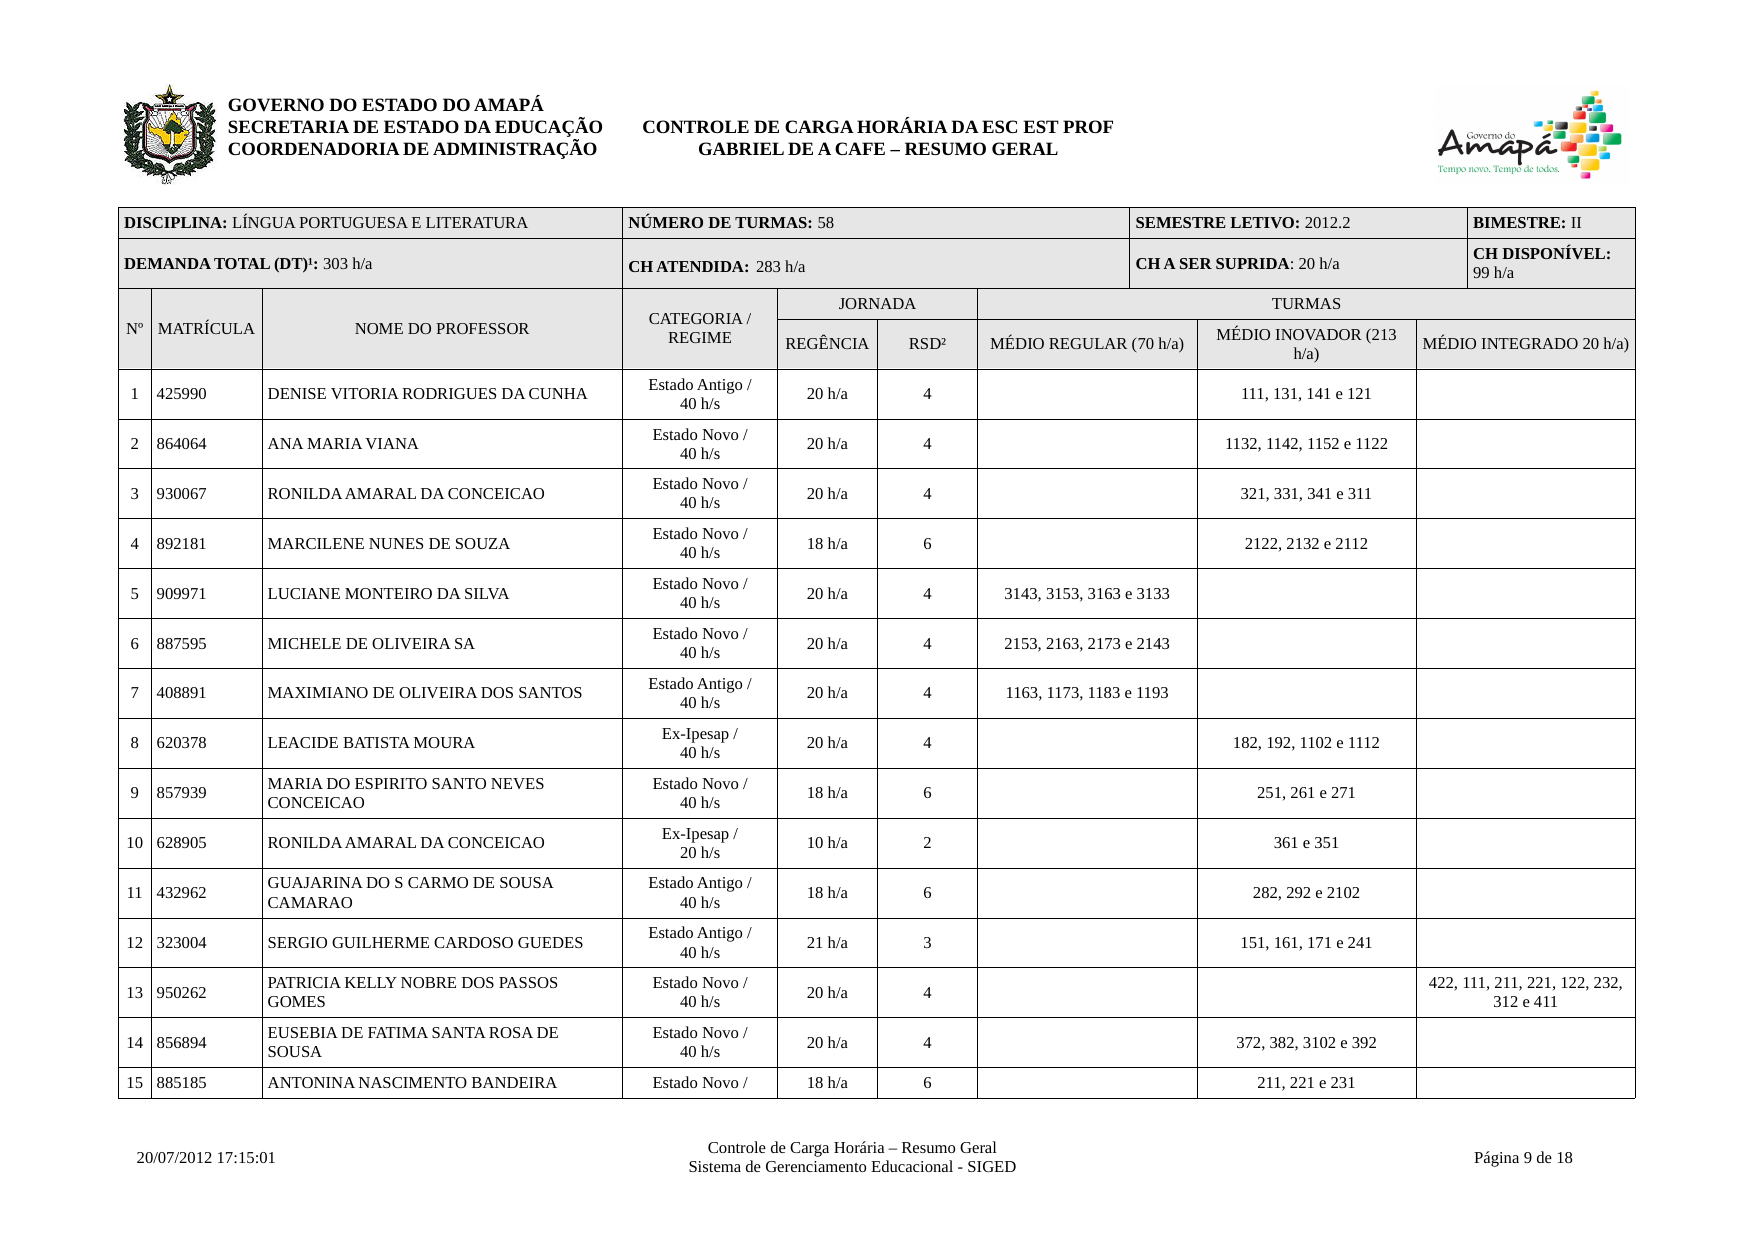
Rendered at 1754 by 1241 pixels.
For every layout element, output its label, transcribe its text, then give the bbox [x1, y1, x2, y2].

table_cell CH DISPONÍVEL: 99 h/a [1468, 239, 1635, 288]
table_cell 628905 [152, 819, 262, 867]
table_cell 950262 [152, 968, 262, 1017]
table_cell 856894 [152, 1018, 262, 1067]
table_header BIMESTRE: II [1468, 208, 1635, 238]
table_cell MATRÍCULA [152, 289, 262, 368]
table_cell CATEGORIA / REGIME [623, 289, 777, 368]
table_cell 111, 131, 141 e 121 [1198, 370, 1416, 418]
table_cell Estado Novo / 40 h/s [623, 569, 777, 618]
table_cell 21 h/a [778, 919, 877, 967]
table_cell 13 [119, 968, 151, 1017]
table_cell 4 [878, 569, 977, 618]
table_cell 18 h/a [778, 869, 877, 917]
table_cell GUAJARINA DO S CARMO DE SOUSA CAMARAO [263, 869, 622, 917]
table_cell Estado Novo / 40 h/s [623, 420, 777, 468]
table_cell 4 [878, 420, 977, 468]
table_cell RSD² [878, 320, 977, 368]
table_cell Estado Novo / 40 h/s [623, 519, 777, 568]
picture [1433, 84, 1629, 185]
table_cell [1417, 769, 1635, 818]
table_cell [1417, 719, 1635, 768]
table_cell 2153, 2163, 2173 e 2143 [978, 619, 1197, 668]
table_cell 4 [878, 370, 977, 418]
table_cell RONILDA AMARAL DA CONCEICAO [263, 819, 622, 867]
table_cell 4 [878, 719, 977, 768]
table_cell 20 h/a [778, 569, 877, 618]
table_cell [1417, 420, 1635, 468]
table_cell 20 h/a [778, 420, 877, 468]
table_cell [978, 420, 1197, 468]
table_cell [1198, 569, 1416, 618]
table_cell [978, 469, 1197, 518]
table_cell [978, 869, 1197, 917]
table_cell [978, 769, 1197, 818]
table_cell [1417, 869, 1635, 917]
table_cell 15 [119, 1068, 151, 1098]
table_cell [1417, 1018, 1635, 1067]
table_cell REGÊNCIA [778, 320, 877, 368]
table_cell 18 h/a [778, 769, 877, 818]
table_cell [978, 819, 1197, 867]
table_cell JORNADA [778, 289, 977, 319]
table_cell 3 [878, 919, 977, 967]
table_header NÚMERO DE TURMAS: 58 [623, 208, 1129, 238]
table_cell [1417, 370, 1635, 418]
table_cell 3143, 3153, 3163 e 3133 [978, 569, 1197, 618]
table_cell [1417, 619, 1635, 668]
table_cell 4 [878, 1018, 977, 1067]
table_cell Estado Antigo / 40 h/s [623, 869, 777, 917]
table_cell 1163, 1173, 1183 e 1193 [978, 669, 1197, 718]
table_cell Estado Novo / 40 h/s [623, 619, 777, 668]
table_header SEMESTRE LETIVO: 2012.2 [1130, 208, 1467, 238]
table_cell RONILDA AMARAL DA CONCEICAO [263, 469, 622, 518]
table_cell 6 [878, 519, 977, 568]
table_cell 182, 192, 1102 e 1112 [1198, 719, 1416, 768]
table_cell [978, 968, 1197, 1017]
table_cell 425990 [152, 370, 262, 418]
table_cell 6 [878, 769, 977, 818]
table_cell 211, 221 e 231 [1198, 1068, 1416, 1098]
table_cell 7 [119, 669, 151, 718]
table_cell Estado Novo / 40 h/s [623, 469, 777, 518]
table_cell 20 h/a [778, 719, 877, 768]
table_cell [978, 1068, 1197, 1098]
table_cell 885185 [152, 1068, 262, 1098]
table_cell 18 h/a [778, 1068, 877, 1098]
table_cell LEACIDE BATISTA MOURA [263, 719, 622, 768]
table_cell 251, 261 e 271 [1198, 769, 1416, 818]
table_cell 4 [878, 619, 977, 668]
table_cell [1198, 968, 1416, 1017]
table_cell [1417, 519, 1635, 568]
table_cell 20 h/a [778, 968, 877, 1017]
table_cell MAXIMIANO DE OLIVEIRA DOS SANTOS [263, 669, 622, 718]
table_cell ANA MARIA VIANA [263, 420, 622, 468]
table_cell [1417, 919, 1635, 967]
table_cell Ex-Ipesap / 40 h/s [623, 719, 777, 768]
table_cell 6 [878, 869, 977, 917]
table_cell 432962 [152, 869, 262, 917]
table_cell Estado Antigo / 40 h/s [623, 370, 777, 418]
table_cell CH ATENDIDA: 283 h/a [623, 239, 1129, 288]
table_cell CH A SER SUPRIDA: 20 h/a [1130, 239, 1467, 288]
table_cell DENISE VITORIA RODRIGUES DA CUNHA [263, 370, 622, 418]
table_cell 323004 [152, 919, 262, 967]
table_cell [1417, 819, 1635, 867]
table_cell Estado Novo / 40 h/s [623, 769, 777, 818]
table_cell 2122, 2132 e 2112 [1198, 519, 1416, 568]
table_cell 20 h/a [778, 469, 877, 518]
table_cell 6 [119, 619, 151, 668]
table_cell [1198, 619, 1416, 668]
table_cell LUCIANE MONTEIRO DA SILVA [263, 569, 622, 618]
table_cell 20 h/a [778, 669, 877, 718]
table_cell [1417, 569, 1635, 618]
table_cell 12 [119, 919, 151, 967]
table_cell 20 h/a [778, 1018, 877, 1067]
table_cell [978, 1018, 1197, 1067]
table_cell 3 [119, 469, 151, 518]
table_cell Estado Antigo / 40 h/s [623, 669, 777, 718]
table_cell 18 h/a [778, 519, 877, 568]
table_cell 14 [119, 1018, 151, 1067]
table_cell 408891 [152, 669, 262, 718]
table_cell PATRICIA KELLY NOBRE DOS PASSOS GOMES [263, 968, 622, 1017]
table_cell 10 [119, 819, 151, 867]
table_cell Estado Antigo / 40 h/s [623, 919, 777, 967]
table_cell [1417, 469, 1635, 518]
table_cell 9 [119, 769, 151, 818]
picture [123, 84, 218, 185]
table_cell 1132, 1142, 1152 e 1122 [1198, 420, 1416, 468]
table_cell MÉDIO REGULAR (70 h/a) [978, 320, 1197, 368]
table_cell 4 [878, 968, 977, 1017]
table_cell 887595 [152, 619, 262, 668]
table_cell 4 [878, 469, 977, 518]
table_cell 422, 111, 211, 221, 122, 232, 312 e 411 [1417, 968, 1635, 1017]
table_cell 11 [119, 869, 151, 917]
table_cell 2 [878, 819, 977, 867]
table_cell 4 [878, 669, 977, 718]
table_header DISCIPLINA: LÍNGUA PORTUGUESA E LITERATURA [119, 208, 622, 238]
table_cell 4 [119, 519, 151, 568]
table_cell DEMANDA TOTAL (DT)¹: 303 h/a [119, 239, 622, 288]
table_cell MARCILENE NUNES DE SOUZA [263, 519, 622, 568]
table_cell 361 e 351 [1198, 819, 1416, 867]
table_cell 8 [119, 719, 151, 768]
table_cell [1417, 1068, 1635, 1098]
table_cell 282, 292 e 2102 [1198, 869, 1416, 917]
table_cell Estado Novo / 40 h/s [623, 1018, 777, 1067]
table_cell 1 [119, 370, 151, 418]
table_cell [1417, 669, 1635, 718]
table_cell 20 h/a [778, 370, 877, 418]
table_cell [978, 519, 1197, 568]
table_cell NOME DO PROFESSOR [263, 289, 622, 368]
table_cell Ex-Ipesap / 20 h/s [623, 819, 777, 867]
table_cell MÉDIO INTEGRADO 20 h/a) [1417, 320, 1635, 368]
table_cell SERGIO GUILHERME CARDOSO GUEDES [263, 919, 622, 967]
table_cell 20 h/a [778, 619, 877, 668]
table_cell [978, 370, 1197, 418]
table_cell 857939 [152, 769, 262, 818]
table_cell [978, 919, 1197, 967]
table_cell MICHELE DE OLIVEIRA SA [263, 619, 622, 668]
table_cell 10 h/a [778, 819, 877, 867]
table_cell EUSEBIA DE FATIMA SANTA ROSA DE SOUSA [263, 1018, 622, 1067]
table_cell TURMAS [978, 289, 1635, 319]
table_cell Nº [119, 289, 151, 368]
table_cell Estado Novo / 40 h/s [623, 968, 777, 1017]
table_cell 620378 [152, 719, 262, 768]
table_cell 372, 382, 3102 e 392 [1198, 1018, 1416, 1067]
table_cell [978, 719, 1197, 768]
table_cell [1198, 669, 1416, 718]
table_cell MÉDIO INOVADOR (213 h/a) [1198, 320, 1416, 368]
table_cell Estado Novo / [623, 1068, 777, 1098]
table_cell 321, 331, 341 e 311 [1198, 469, 1416, 518]
table_cell 864064 [152, 420, 262, 468]
table_cell 909971 [152, 569, 262, 618]
table_cell 2 [119, 420, 151, 468]
table_cell ANTONINA NASCIMENTO BANDEIRA [263, 1068, 622, 1098]
table_cell 930067 [152, 469, 262, 518]
table_cell 5 [119, 569, 151, 618]
table_cell 6 [878, 1068, 977, 1098]
table_cell 151, 161, 171 e 241 [1198, 919, 1416, 967]
table_cell 892181 [152, 519, 262, 568]
table_cell MARIA DO ESPIRITO SANTO NEVES CONCEICAO [263, 769, 622, 818]
